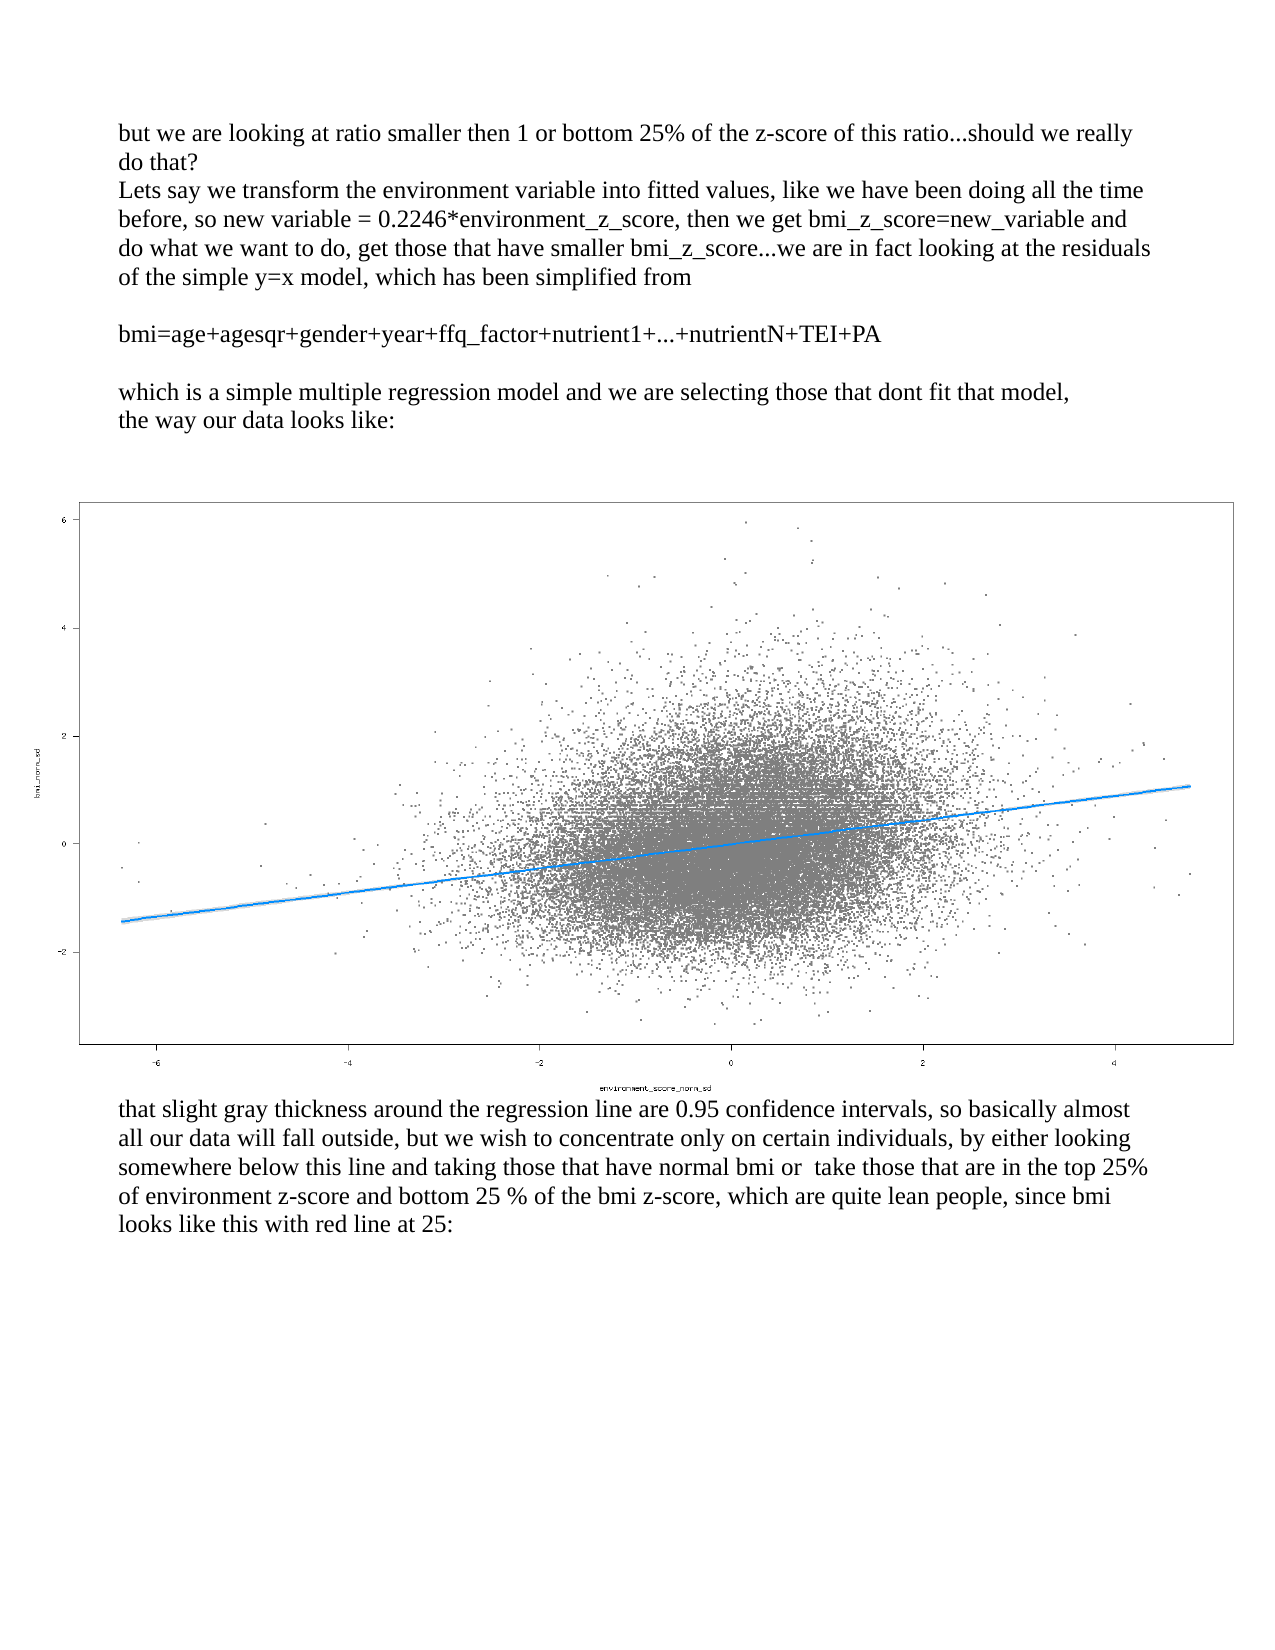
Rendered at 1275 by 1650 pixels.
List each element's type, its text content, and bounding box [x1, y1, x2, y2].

text but we are looking at ratio smaller then 1 or bottom 25% of the z-score of this ratio...should we really do that? [118, 118, 1157, 176]
text bmi=age+agesqr+gender+year+ffq_factor+nutrient1+...+nutrientN+TEI+PA [118, 319, 1157, 348]
text which is a simple multiple regression model and we are selecting those that dont fit that model, [118, 377, 1157, 406]
text the way our data looks like: [118, 406, 1157, 434]
text that slight gray thickness around the regression line are 0.95 confidence intervals, so basically almost all our data will fall outside, but we wish to concentrate only on certain individuals, by either looking somewhere below this line and taking those that have normal bmi or take those that are in the top 25% of environment z-score and bottom 25 % of the bmi z-score, which are quite lean people, since bmi looks like this with red line at 25: [118, 1095, 1157, 1238]
picture [32, 463, 1243, 1095]
text Lets say we transform the environment variable into fitted values, like we have been doing all the time before, so new variable = 0.2246*environment_z_score, then we get bmi_z_score=new_variable and do what we want to do, get those that have smaller bmi_z_score...we are in fact looking at the residuals of the simple y=x model, which has been simplified from [118, 176, 1157, 291]
